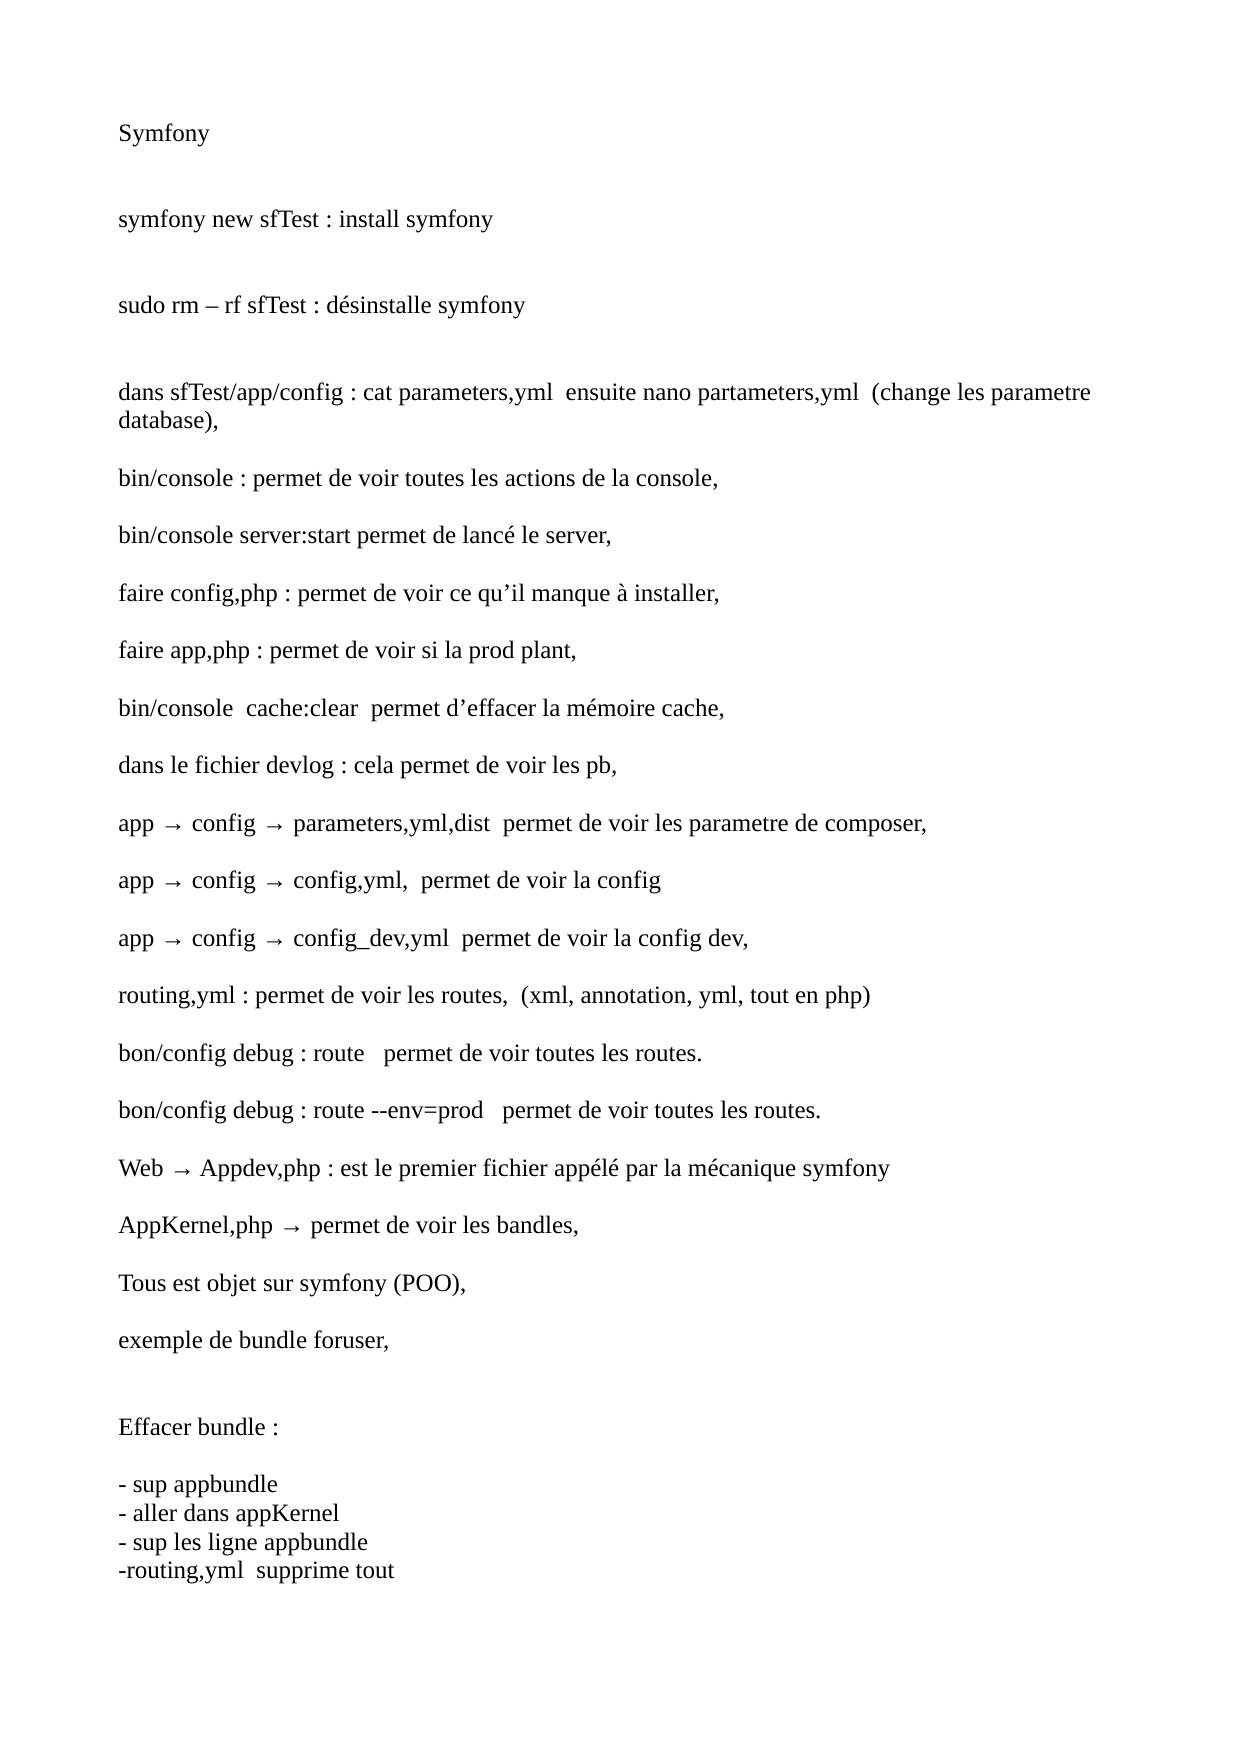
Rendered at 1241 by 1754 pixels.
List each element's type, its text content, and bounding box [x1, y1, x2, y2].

text dans le fichier devlog : cela permet de voir les pb, [118, 751, 1122, 779]
text dans sfTest/app/config : cat parameters,yml ensuite nano partameters,yml (change les parametre database), [118, 377, 1122, 434]
text sudo rm – rf sfTest : désinstalle symfony [118, 291, 1122, 319]
text - sup les ligne appbundle [118, 1527, 1122, 1556]
text faire config,php : permet de voir ce qu’il manque à installer, [118, 578, 1122, 607]
text Effacer bundle : [118, 1412, 1122, 1441]
text AppKernel,php → permet de voir les bandles, [118, 1211, 1122, 1239]
text bon/config debug : route --env=prod permet de voir toutes les routes. [118, 1096, 1122, 1124]
text faire app,php : permet de voir si la prod plant, [118, 636, 1122, 664]
text bin/console server:start permet de lancé le server, [118, 521, 1122, 549]
text routing,yml : permet de voir les routes, (xml, annotation, yml, tout en php) [118, 981, 1122, 1009]
text Web → Appdev,php : est le premier fichier appélé par la mécanique symfony [118, 1153, 1122, 1182]
text app → config → parameters,yml,dist permet de voir les parametre de composer, [118, 808, 1122, 837]
text exemple de bundle foruser, [118, 1326, 1122, 1354]
text Tous est objet sur symfony (POO), [118, 1268, 1122, 1297]
text - sup appbundle [118, 1469, 1122, 1498]
text Symfony [118, 118, 1122, 147]
text app → config → config_dev,yml permet de voir la config dev, [118, 923, 1122, 952]
text -routing,yml supprime tout [118, 1556, 1122, 1584]
text - aller dans appKernel [118, 1498, 1122, 1527]
text app → config → config,yml, permet de voir la config [118, 866, 1122, 894]
text symfony new sfTest : install symfony [118, 204, 1122, 233]
text bin/console cache:clear permet d’effacer la mémoire cache, [118, 693, 1122, 722]
text bin/console : permet de voir toutes les actions de la console, [118, 463, 1122, 492]
text bon/config debug : route permet de voir toutes les routes. [118, 1038, 1122, 1067]
